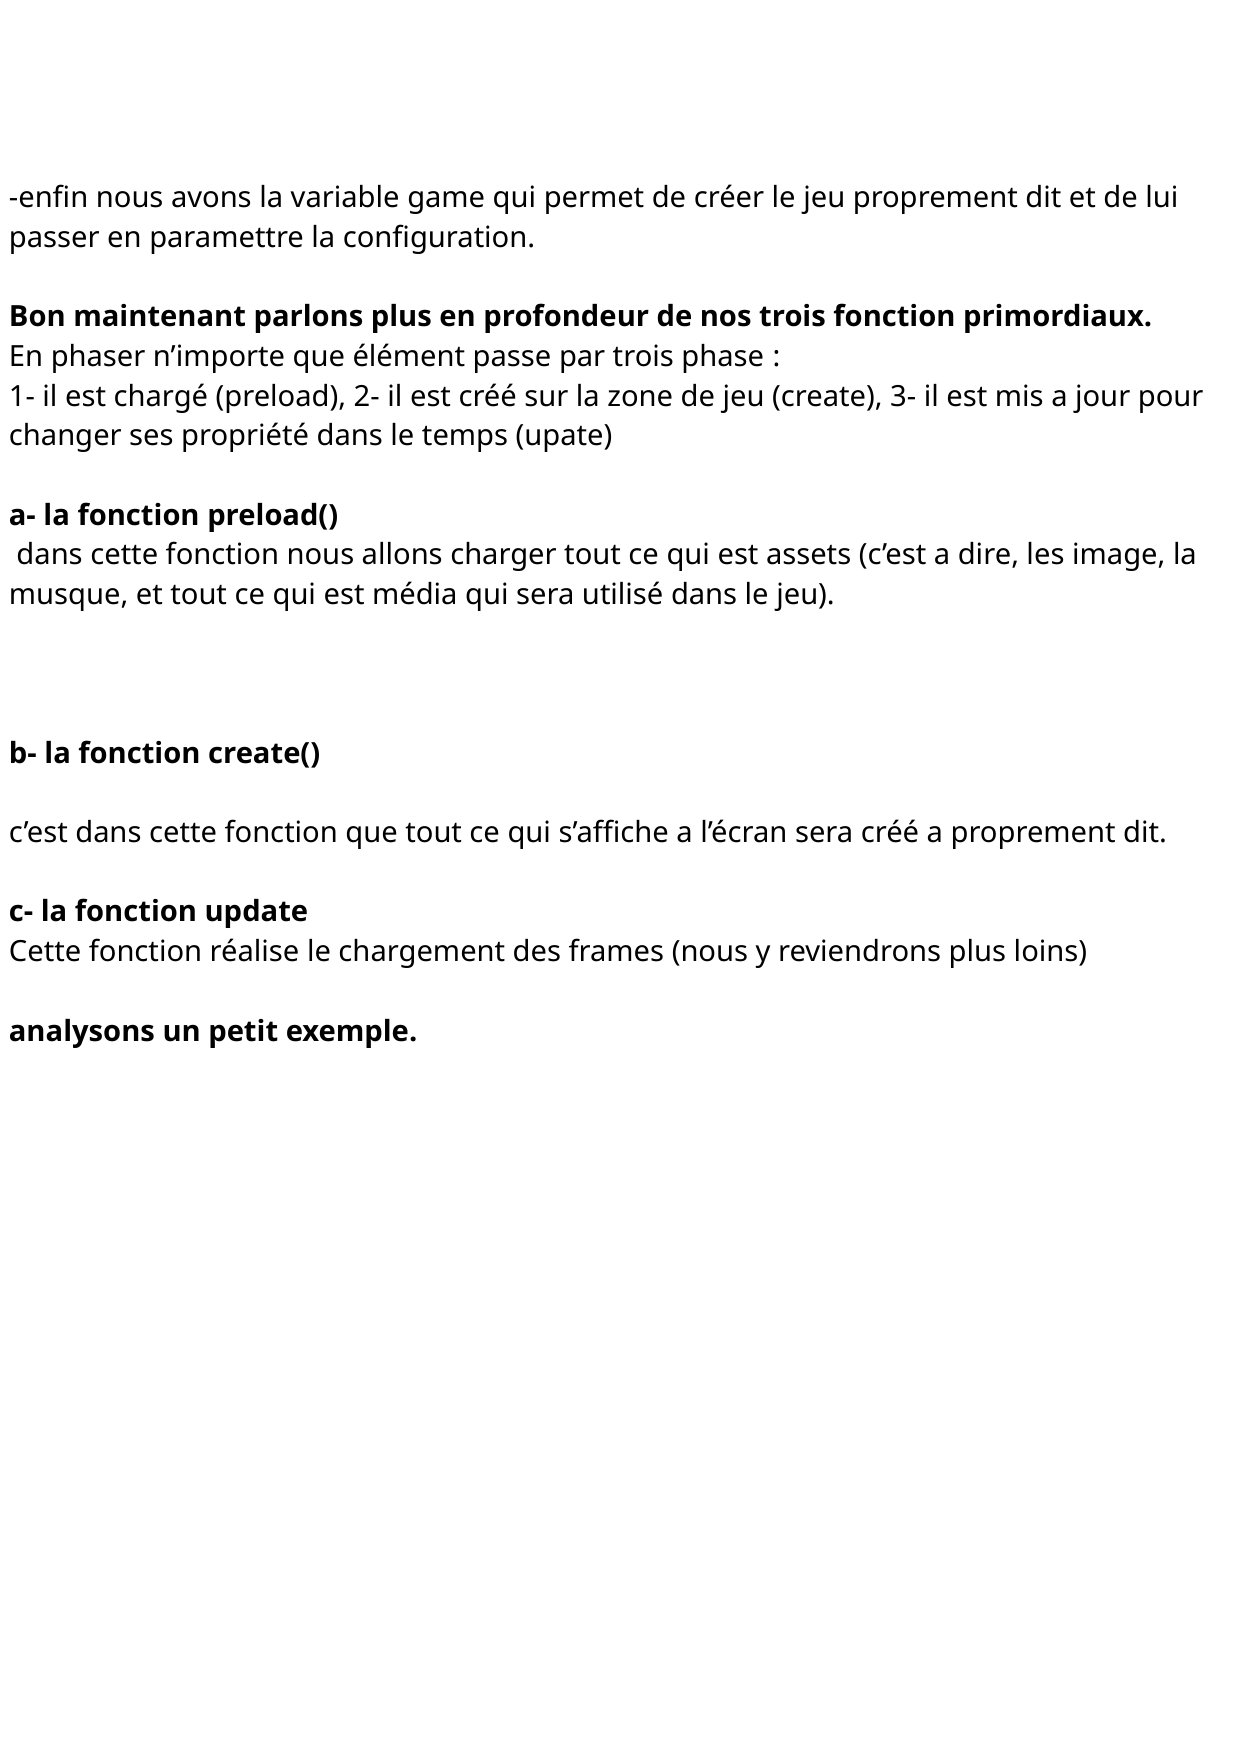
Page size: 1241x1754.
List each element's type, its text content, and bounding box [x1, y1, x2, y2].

text -enfin nous avons la variable game qui permet de créer le jeu proprement dit et de lui passer en paramettre la configuration. [9, 176, 1211, 256]
text b- la fonction create() [9, 732, 1211, 772]
text dans cette fonction nous allons charger tout ce qui est assets (c’est a dire, les image, la musque, et tout ce qui est média qui sera utilisé dans le jeu). [9, 533, 1211, 613]
text Bon maintenant parlons plus en profondeur de nos trois fonction primordiaux. [9, 295, 1211, 335]
text a- la fonction preload() [9, 494, 1211, 533]
text 1- il est chargé (preload), 2- il est créé sur la zone de jeu (create), 3- il est mis a jour pour changer ses propriété dans le temps (upate) [9, 375, 1211, 454]
text Cette fonction réalise le chargement des frames (nous y reviendrons plus loins) [9, 930, 1211, 970]
text En phaser n’importe que élément passe par trois phase : [9, 335, 1211, 375]
text c’est dans cette fonction que tout ce qui s’affiche a l’écran sera créé a proprement dit. [9, 811, 1211, 851]
text analysons un petit exemple. [9, 1010, 1211, 1049]
text c- la fonction update [9, 891, 1211, 930]
